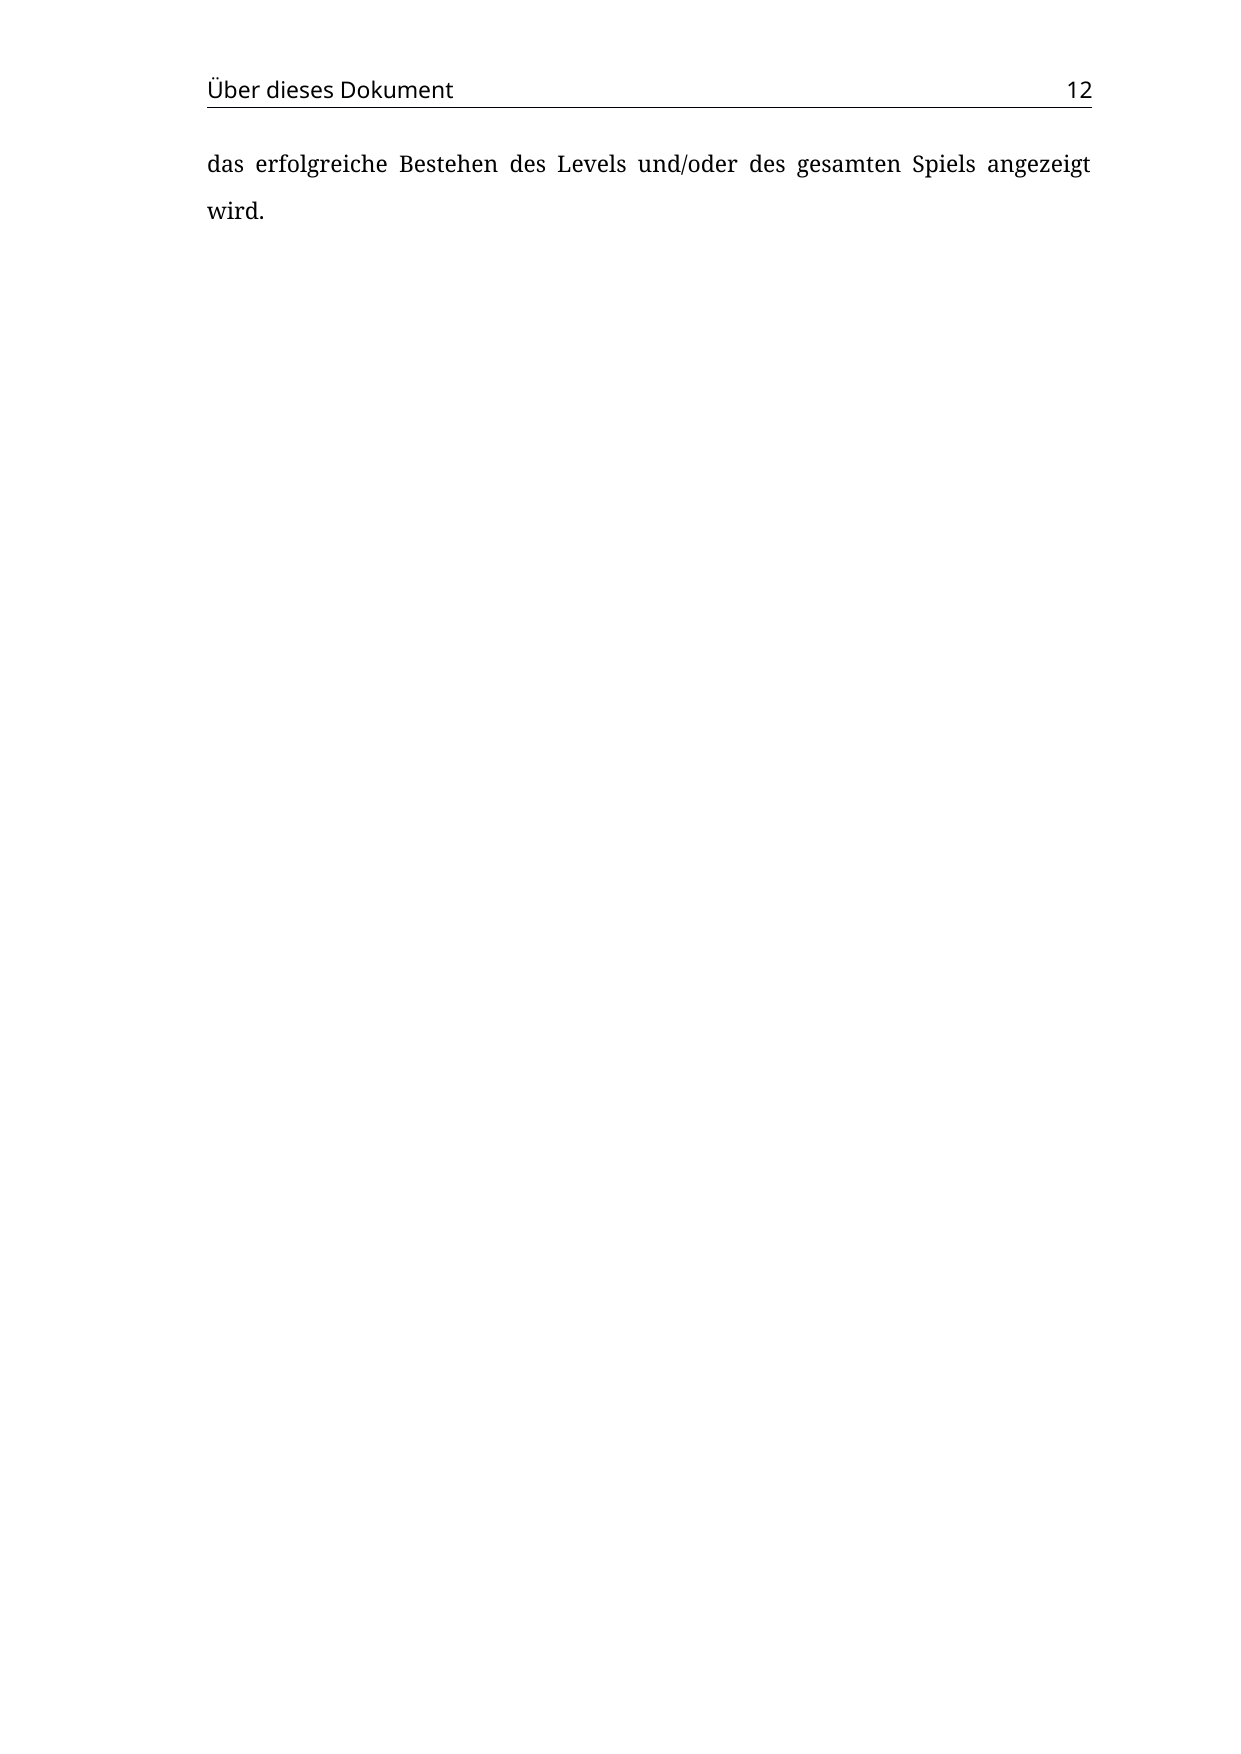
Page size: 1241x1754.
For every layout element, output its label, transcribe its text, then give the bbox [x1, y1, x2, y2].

text das erfolgreiche Bestehen des Levels und/oder des gesamten Spiels angezeigt wird. [207, 148, 1092, 226]
